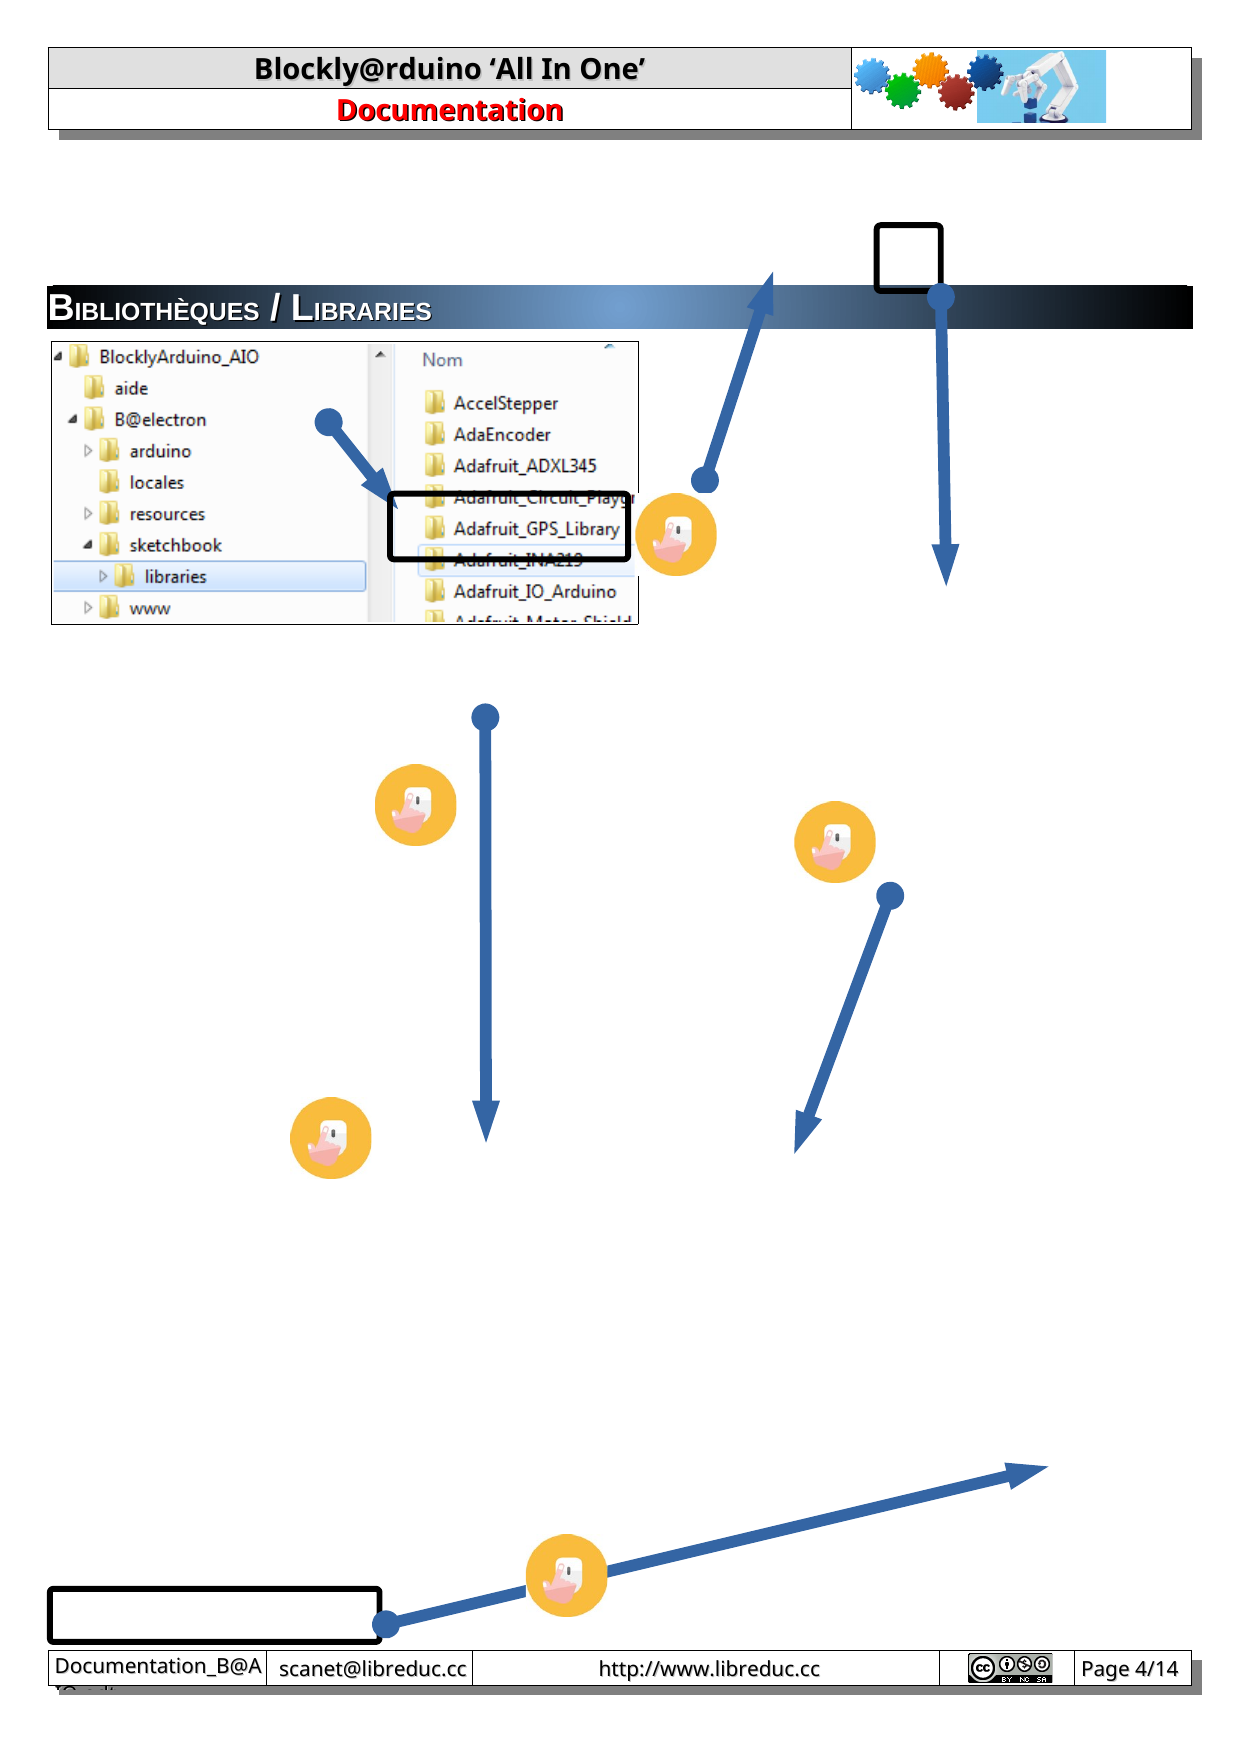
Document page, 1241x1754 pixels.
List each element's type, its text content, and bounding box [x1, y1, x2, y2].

picture [290, 1097, 372, 1179]
picture [977, 50, 1107, 123]
subtitle Bibliothèques / Libraries [47, 286, 761, 329]
picture [375, 764, 457, 846]
picture [968, 1653, 1053, 1683]
subtitle [948, 286, 1193, 329]
subtitle [761, 286, 935, 329]
picture [525, 1534, 608, 1617]
picture [794, 801, 876, 883]
picture [53, 344, 717, 622]
